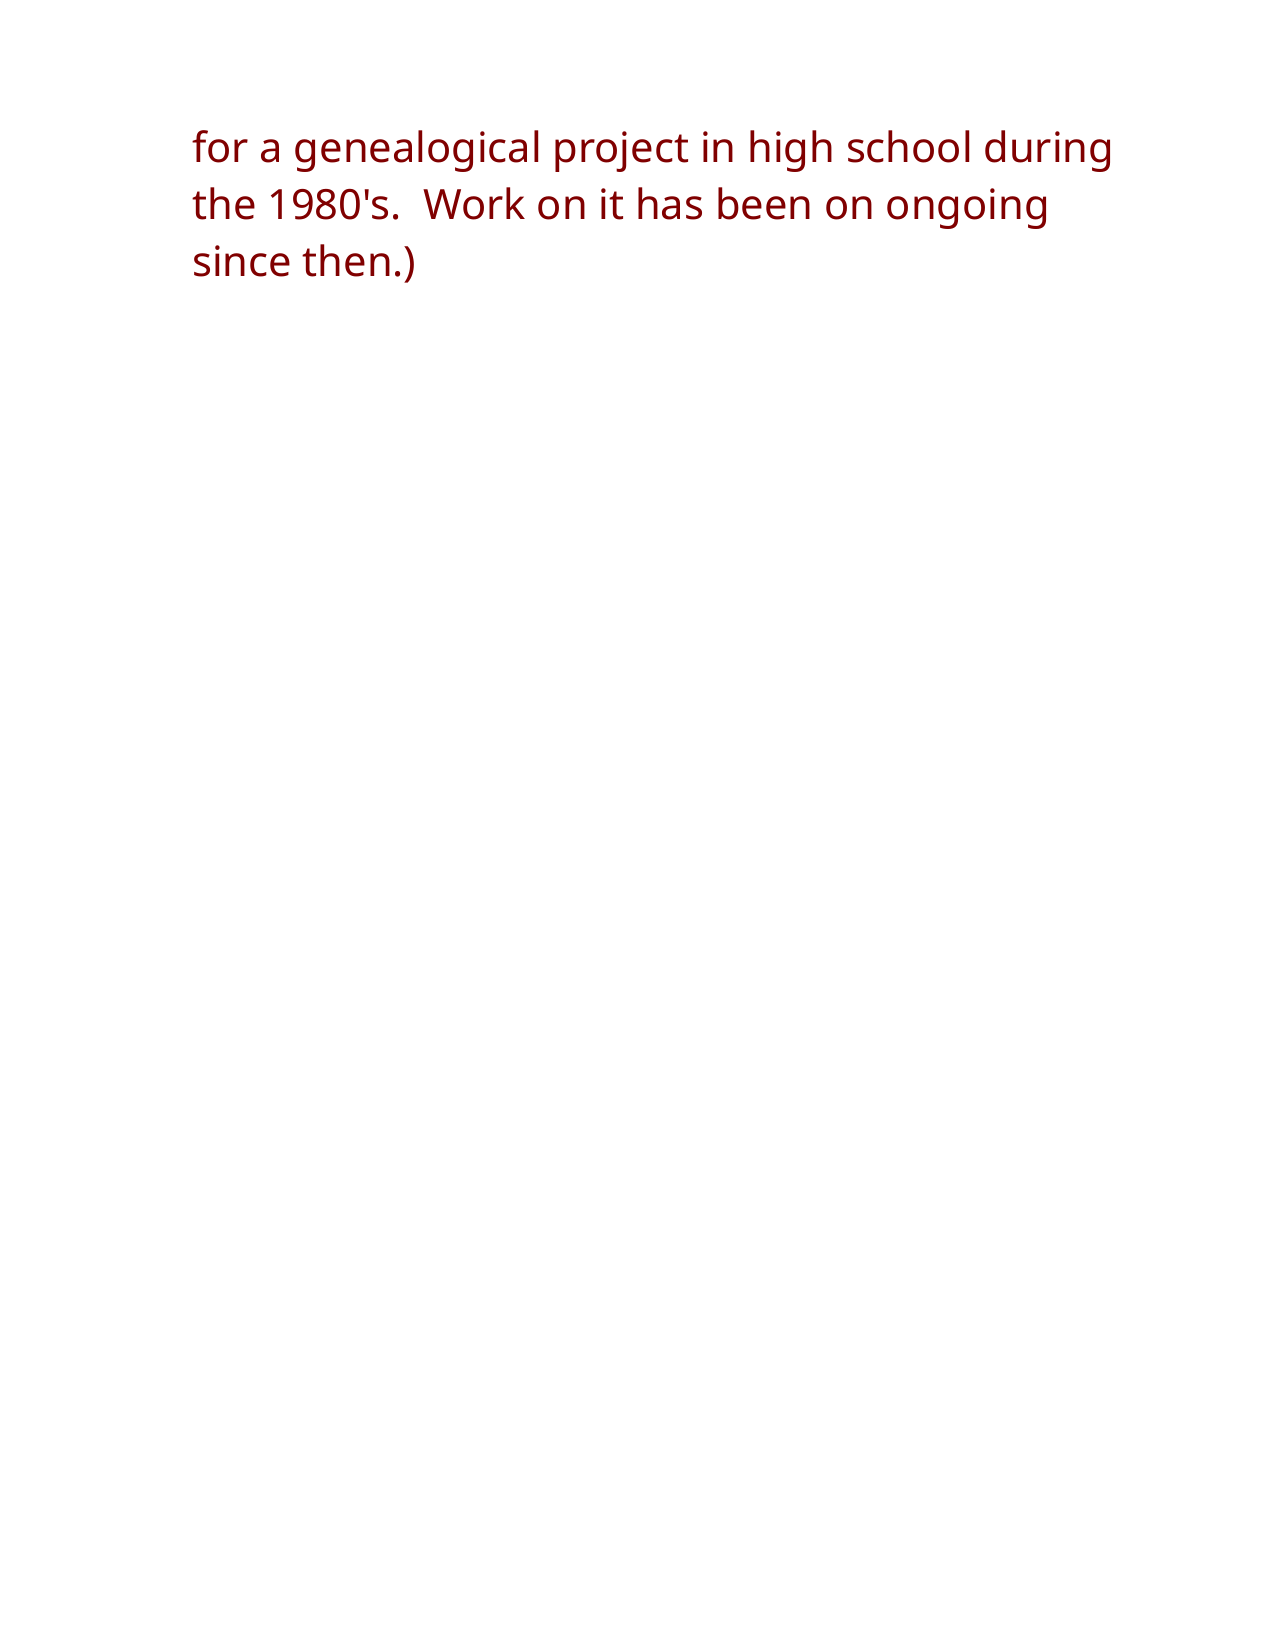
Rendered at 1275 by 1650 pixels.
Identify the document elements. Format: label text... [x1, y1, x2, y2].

text for a genealogical project in high school during the 1980's. Work on it has been on ongoing since then.) [192, 118, 1157, 288]
